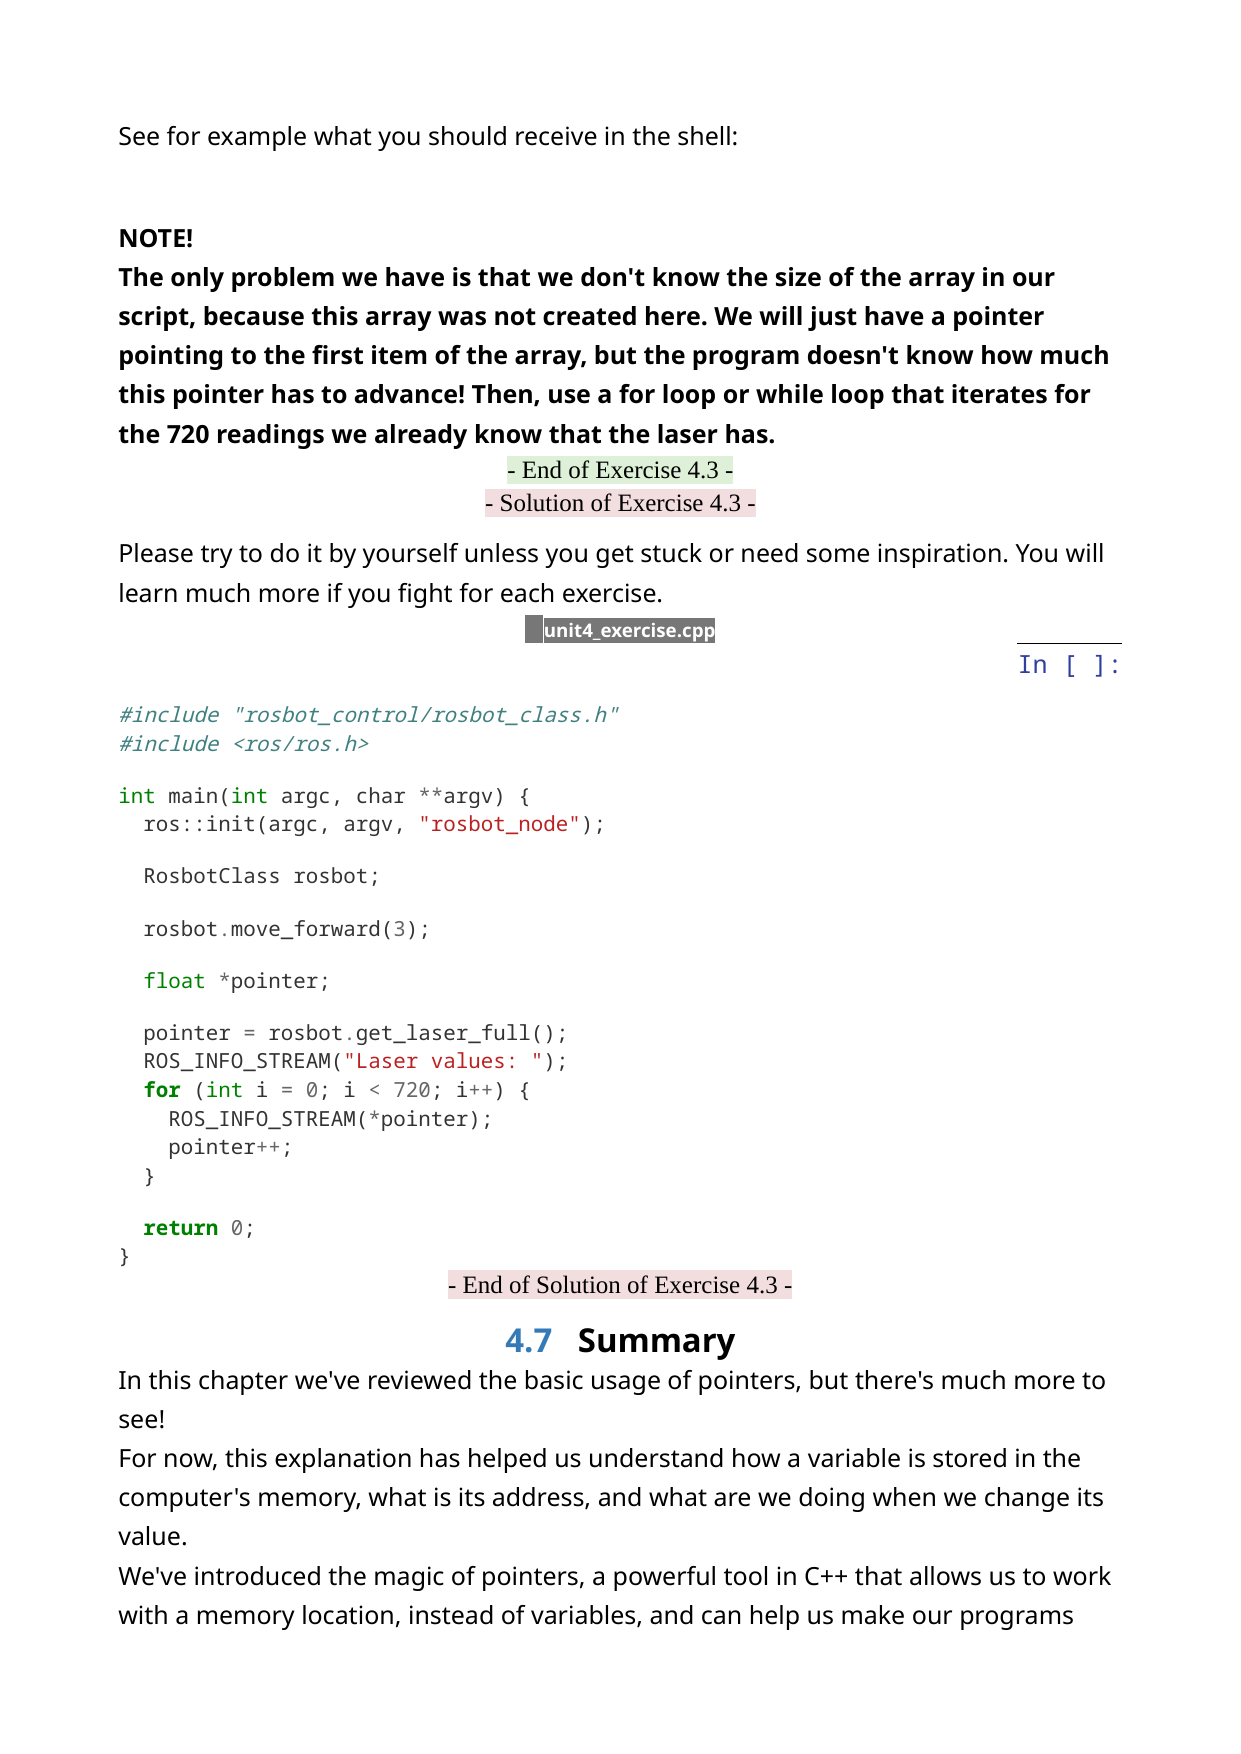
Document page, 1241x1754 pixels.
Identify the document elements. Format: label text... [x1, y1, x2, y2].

text In [ ]: [118, 643, 1122, 680]
text The only problem we have is that we don't know the size of the array in our script, because this array was not created here. We will just have a pointer pointing to the first item of the array, but the program doesn't know how much this pointer has to advance! Then, use a for loop or while loop that iterates for the 720 readings we already know that the laser has. [118, 260, 1122, 450]
text For now, this explanation has helped us understand how a variable is stored in the computer's memory, what is its address, and what are we doing when we change its value. [118, 1441, 1122, 1553]
text See for example what you should receive in the shell: [118, 118, 1122, 152]
text #include "rosbot_control/rosbot_class.h" [118, 700, 1122, 729]
text return 0; [118, 1213, 1122, 1242]
text pointer = rosbot.get_laser_full(); [118, 1018, 1122, 1047]
text - Solution of Exercise 4.3 - [118, 488, 1122, 517]
subtitle 4.7 Summary [118, 1318, 1122, 1362]
text NOTE! [118, 221, 1122, 254]
text } [118, 1242, 1122, 1270]
text rosbot.move_forward(3); [118, 914, 1122, 942]
text - End of Solution of Exercise 4.3 - [118, 1270, 1122, 1299]
text Please try to do it by yourself unless you get stuck or need some inspiration. You will learn much more if you fight for each exercise. [118, 536, 1122, 609]
text } [118, 1161, 1122, 1189]
text pointer++; [118, 1132, 1122, 1161]
text ROS_INFO_STREAM(*pointer); [118, 1104, 1122, 1132]
text for (int i = 0; i < 720; i++) { [118, 1075, 1122, 1104]
text unit4_exercise.cpp [118, 614, 1122, 643]
text We've introduced the magic of pointers, a powerful tool in C++ that allows us to work with a memory location, instead of variables, and can help us make our programs [118, 1558, 1122, 1631]
text int main(int argc, char **argv) { [118, 781, 1122, 809]
text In this chapter we've reviewed the basic usage of pointers, but there's much more to see! [118, 1362, 1122, 1436]
text ROS_INFO_STREAM("Laser values: "); [118, 1047, 1122, 1075]
text #include <ros/ros.h> [118, 729, 1122, 757]
text float *pointer; [118, 966, 1122, 994]
text ros::init(argc, argv, "rosbot_node"); [118, 809, 1122, 838]
text RosbotClass rosbot; [118, 862, 1122, 890]
text - End of Exercise 4.3 - [118, 456, 1122, 484]
